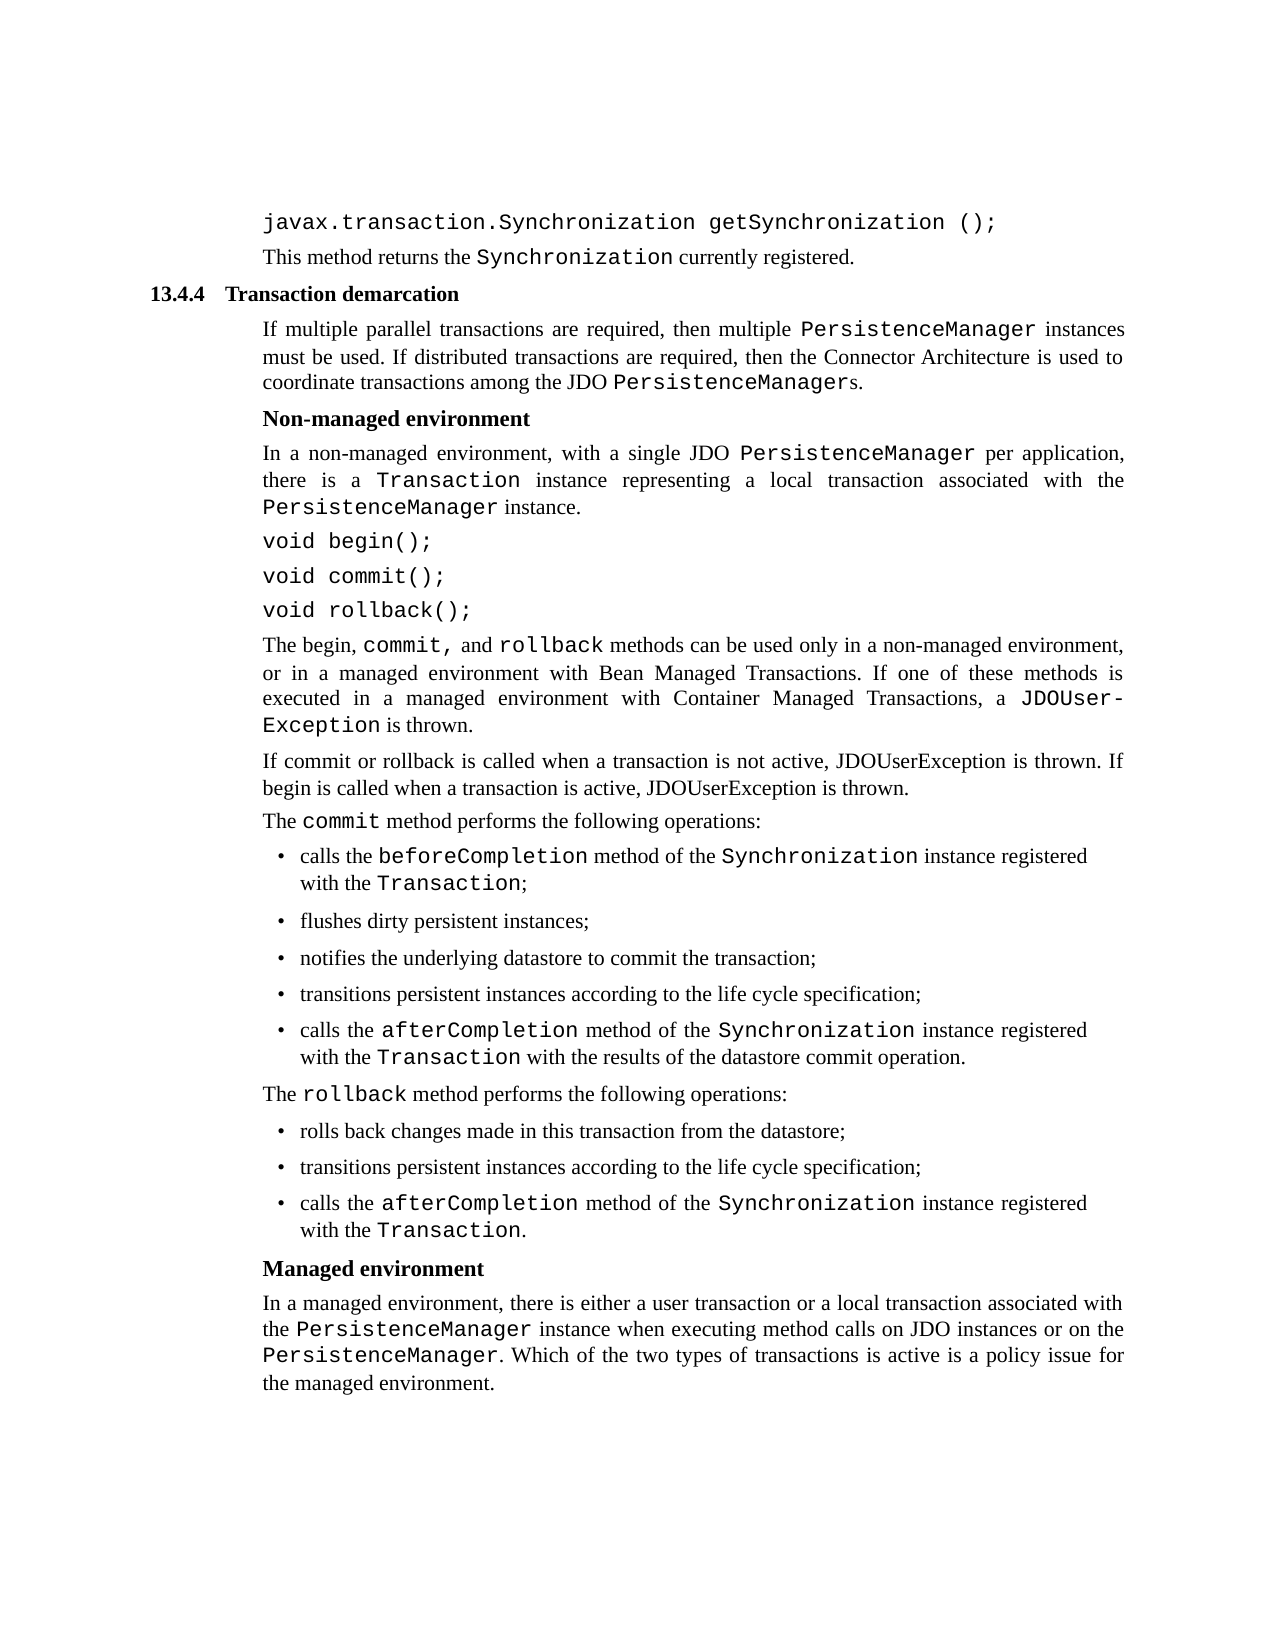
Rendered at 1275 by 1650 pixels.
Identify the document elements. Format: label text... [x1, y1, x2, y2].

text javax.transaction.Synchronization getSynchronization (); [262, 210, 1125, 236]
text A13.4.3-8 [This method returns the Synchronization currently registered.] [262, 244, 1125, 271]
text If commit or rollback is called when a transaction is not active, JDOUserException is thrown. If begin is called when a transaction is active, JDOUserException is thrown. [262, 748, 1125, 800]
text • transitions persistent instances according to the life cycle specification; [277, 1153, 1087, 1179]
text void begin(); [262, 529, 1125, 555]
text The begin, commit, and rollback methods can be used only in a non-managed environment, or in a managed environment with Bean Managed Transactions. If one of these methods is executed in a managed environment with Container Managed Transactions, a JDOUser­Exception is thrown. [262, 632, 1125, 739]
subtitle Non-managed environment [150, 404, 1125, 432]
text In a managed environment, there is either a user transaction or a local transaction associated with the PersistenceManager instance when executing method calls on JDO instances or on the PersistenceManager. Which of the two types of transactions is active is a policy issue for the managed environment. [262, 1289, 1125, 1396]
text • transitions persistent instances according to the life cycle specification; [277, 981, 1087, 1007]
text • calls the afterCompletion method of the Synchronization instance registered with the Transaction.] [277, 1190, 1087, 1244]
text • rolls back changes made in this transaction from the datastore; [277, 1117, 1087, 1143]
subtitle Managed environment [150, 1254, 1125, 1281]
text A13.4.4-2 [The rollback method performs the following operations: [262, 1081, 1125, 1108]
text void rollback(); [262, 598, 1125, 624]
text • calls the beforeCompletion method of the Synchronization instance registered with the Transaction; [277, 843, 1087, 897]
text A13.4.4-1 [The commit method performs the following operations: [262, 808, 1125, 835]
text void commit(); [262, 563, 1125, 589]
text • calls the afterCompletion method of the Synchronization instance registered with the Transaction with the results of the datastore commit operation.] [277, 1017, 1087, 1071]
text In a non-managed environment, with a single JDO PersistenceManager per application, there is a Transaction instance representing a local transaction associated with the PersistenceManager instance. [262, 440, 1125, 521]
text If multiple parallel transactions are required, then multiple PersistenceManager instances must be used. If distributed transactions are required, then the Connector Architecture is used to coordinate transactions among the JDO PersistenceManagers. [262, 316, 1125, 396]
text • notifies the underlying datastore to commit the transaction; [277, 944, 1087, 970]
subtitle Transaction demarcation [150, 280, 1125, 306]
text • flushes dirty persistent instances; [277, 908, 1087, 934]
